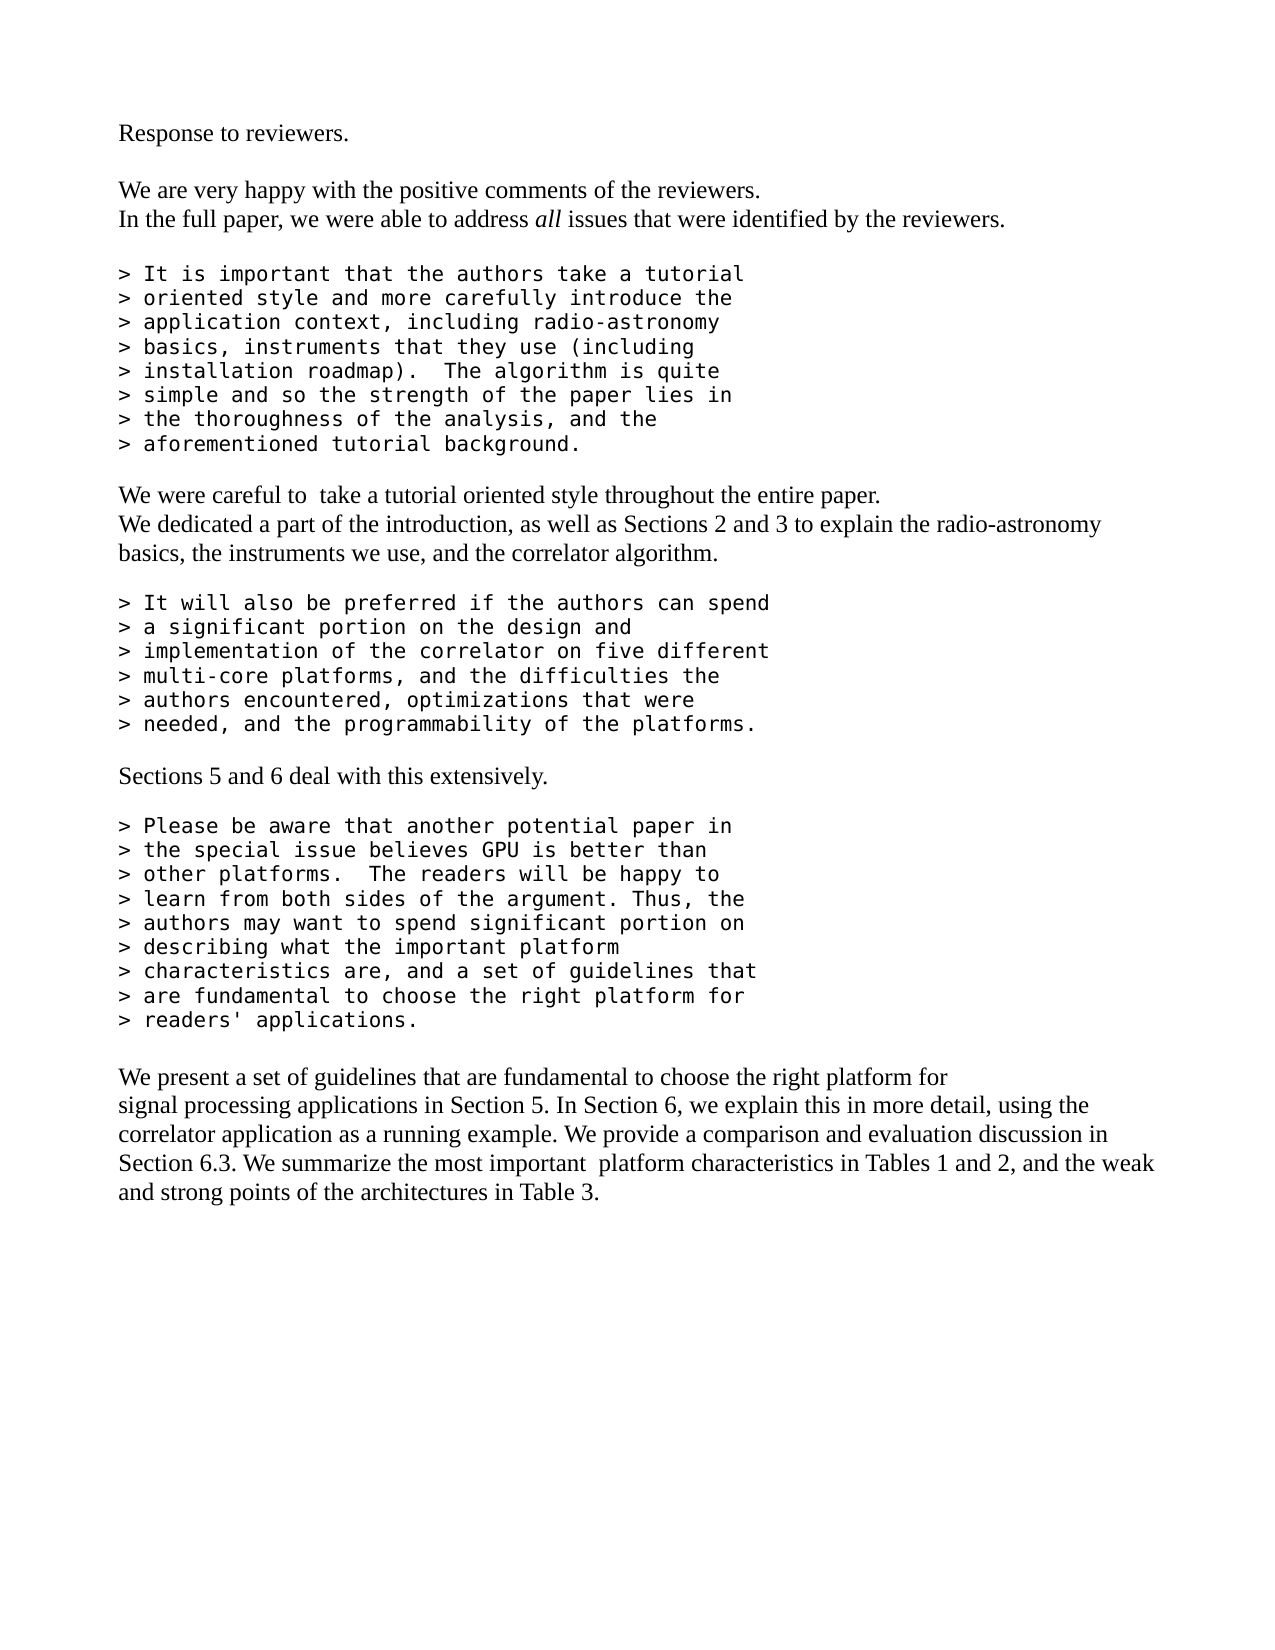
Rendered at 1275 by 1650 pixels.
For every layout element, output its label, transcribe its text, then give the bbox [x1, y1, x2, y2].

text We were careful to take a tutorial oriented style throughout the entire paper. [118, 480, 1157, 509]
text > needed, and the programmability of the platforms. [118, 712, 1157, 736]
text signal processing applications in Section 5. In Section 6, we explain this in more detail, using the correlator application as a running example. We provide a comparison and evaluation discussion in Section 6.3. We summarize the most important platform characteristics in Tables 1 and 2, and the weak and strong points of the architectures in Table 3. [118, 1090, 1157, 1205]
text > a significant portion on the design and [118, 615, 1157, 639]
text > It is important that the authors take a tutorial [118, 262, 1157, 286]
text > the thoroughness of the analysis, and the [118, 407, 1157, 432]
text > implementation of the correlator on five different [118, 639, 1157, 664]
text > authors may want to spend significant portion on [118, 911, 1157, 935]
text Response to reviewers. [118, 118, 1157, 147]
text > It will also be preferred if the authors can spend [118, 591, 1157, 615]
text We dedicated a part of the introduction, as well as Sections 2 and 3 to explain the radio-astronomy basics, the instruments we use, and the correlator algorithm. [118, 509, 1157, 567]
text > multi-core platforms, and the difficulties the [118, 664, 1157, 688]
text > aforementioned tutorial background. [118, 432, 1157, 456]
text > are fundamental to choose the right platform for [118, 984, 1157, 1008]
text > Please be aware that another potential paper in [118, 814, 1157, 838]
text > basics, instruments that they use (including [118, 335, 1157, 359]
text > installation roadmap). The algorithm is quite [118, 359, 1157, 383]
text > simple and so the strength of the paper lies in [118, 383, 1157, 407]
text > oriented style and more carefully introduce the [118, 286, 1157, 310]
text > learn from both sides of the argument. Thus, the [118, 887, 1157, 911]
text > the special issue believes GPU is better than [118, 838, 1157, 862]
text > other platforms. The readers will be happy to [118, 862, 1157, 887]
text > authors encountered, optimizations that were [118, 688, 1157, 712]
text We present a set of guidelines that are fundamental to choose the right platform for [118, 1062, 1157, 1090]
text > readers' applications. [118, 1008, 1157, 1032]
text In the full paper, we were able to address all issues that were identified by the reviewers. [118, 204, 1157, 233]
text We are very happy with the positive comments of the reviewers. [118, 176, 1157, 204]
text > characteristics are, and a set of guidelines that [118, 959, 1157, 984]
text Sections 5 and 6 deal with this extensively. [118, 761, 1157, 789]
text > application context, including radio-astronomy [118, 310, 1157, 335]
text > describing what the important platform [118, 935, 1157, 959]
